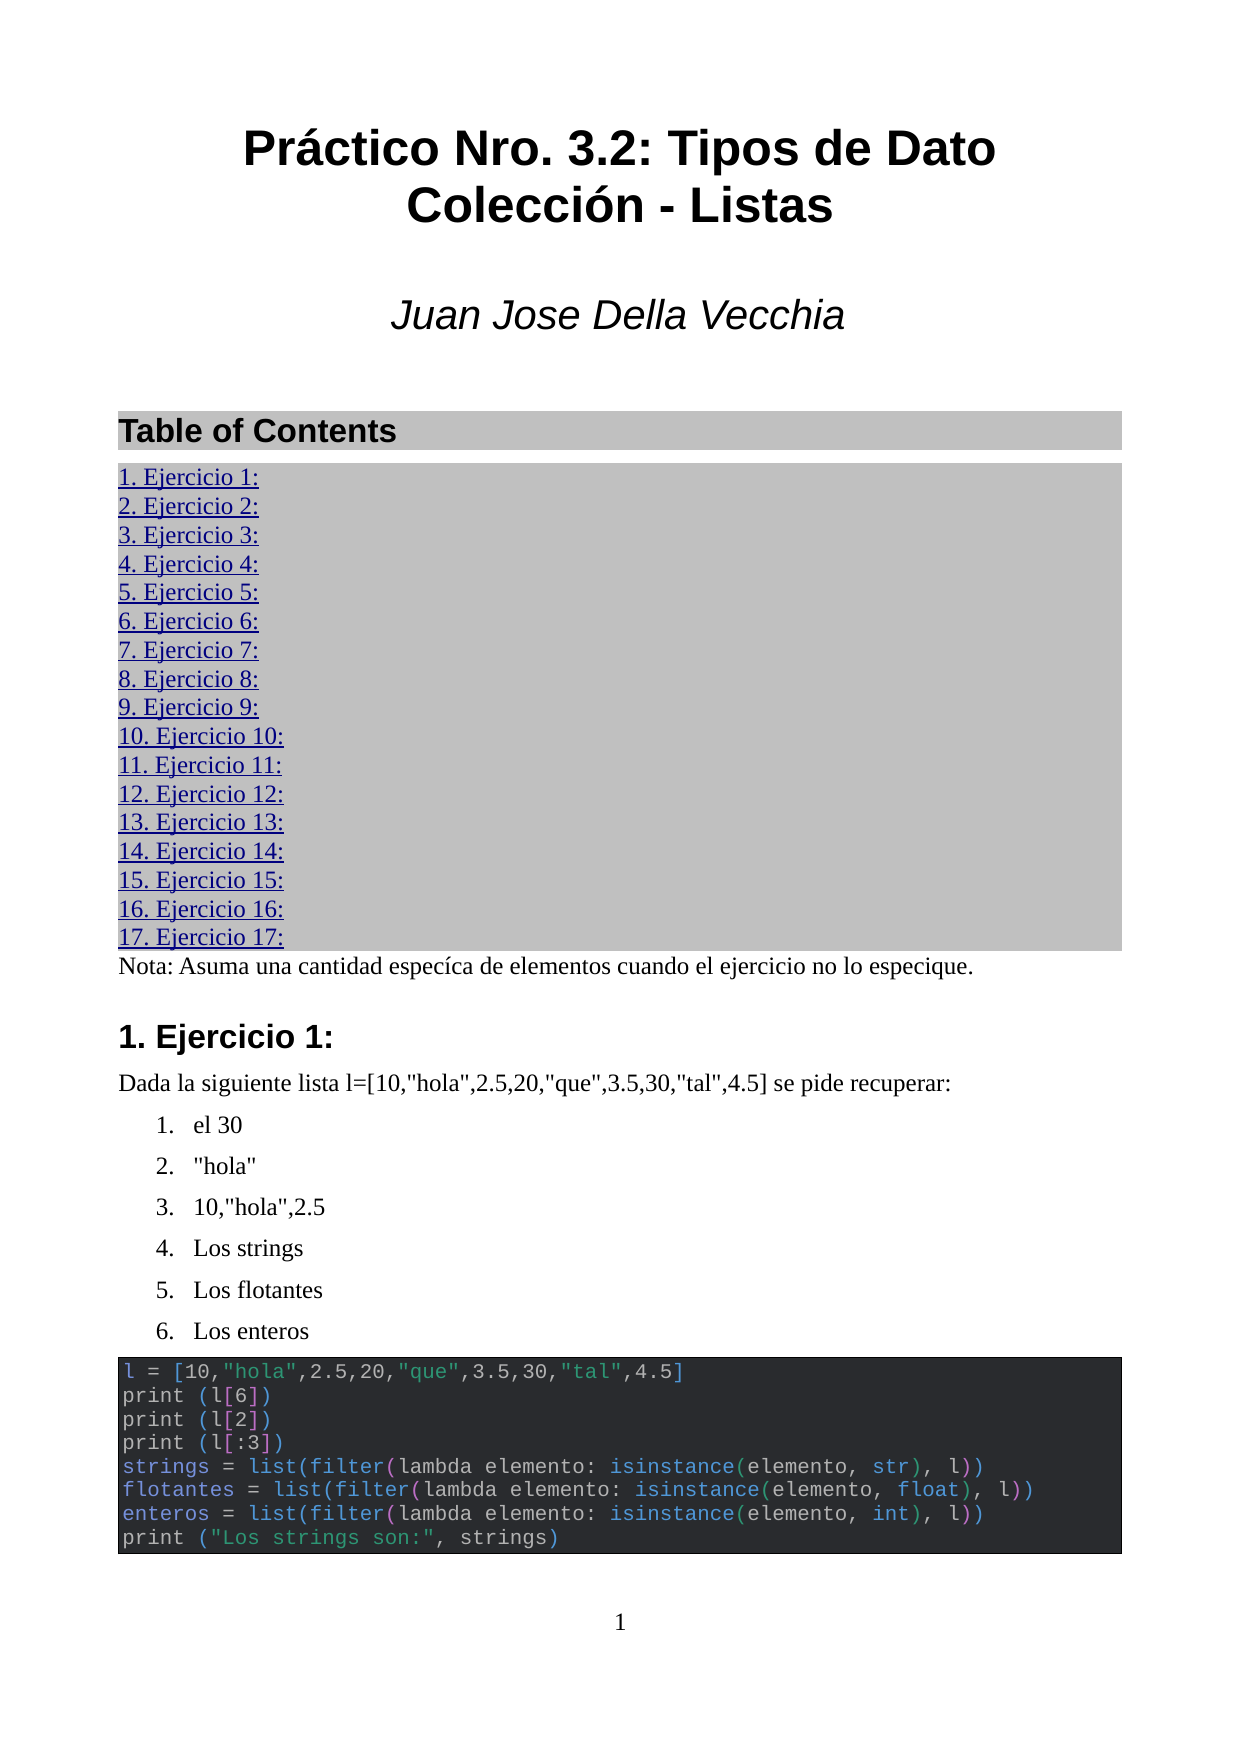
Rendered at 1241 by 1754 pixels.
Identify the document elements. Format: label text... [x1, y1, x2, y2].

text 13. Ejercicio 13: [118, 807, 1122, 836]
text 14. Ejercicio 14: [118, 836, 1122, 865]
subtitle Juan Jose Della Vecchia [118, 291, 1122, 338]
list Los enteros [156, 1316, 1122, 1345]
text Nota: Asuma una cantidad especíca de elementos cuando el ejercicio no lo especique. [118, 951, 1122, 980]
text 16. Ejercicio 16: [118, 894, 1122, 922]
list Los strings [156, 1233, 1122, 1262]
list el 30 [156, 1110, 1122, 1138]
text 6. Ejercicio 6: [118, 606, 1122, 635]
title Práctico Nro. 3.2: Tipos de Dato Colección - Listas [118, 118, 1122, 233]
text 15. Ejercicio 15: [118, 865, 1122, 894]
subtitle Table of Contents [118, 411, 1122, 450]
text l = [10,"hola",2.5,20,"que",3.5,30,"tal",4.5] [119, 1358, 1121, 1381]
text 8. Ejercicio 8: [118, 664, 1122, 692]
text enteros = list(filter(lambda elemento: isinstance(elemento, int), l)) [119, 1499, 1121, 1523]
list Los flotantes [156, 1275, 1122, 1303]
text 7. Ejercicio 7: [118, 635, 1122, 664]
text 9. Ejercicio 9: [118, 692, 1122, 721]
list "hola" [156, 1151, 1122, 1180]
text print (l[6]) [119, 1381, 1121, 1404]
text 17. Ejercicio 17: [118, 922, 1122, 951]
text print (l[:3]) [119, 1428, 1121, 1452]
text 4. Ejercicio 4: [118, 549, 1122, 577]
text 2. Ejercicio 2: [118, 491, 1122, 520]
text print (l[2]) [119, 1404, 1121, 1428]
list 10,"hola",2.5 [156, 1192, 1122, 1221]
text 10. Ejercicio 10: [118, 721, 1122, 750]
text 5. Ejercicio 5: [118, 577, 1122, 606]
text strings = list(filter(lambda elemento: isinstance(elemento, str), l)) [119, 1452, 1121, 1476]
text 11. Ejercicio 11: [118, 750, 1122, 779]
text 3. Ejercicio 3: [118, 520, 1122, 549]
text 1. Ejercicio 1: [118, 462, 1122, 491]
subtitle Ejercicio 1: [118, 1017, 1122, 1056]
text flotantes = list(filter(lambda elemento: isinstance(elemento, float), l)) [119, 1476, 1121, 1499]
text 12. Ejercicio 12: [118, 779, 1122, 807]
text print ("Los strings son:", strings) [119, 1523, 1121, 1553]
text Dada la siguiente lista l=[10,"hola",2.5,20,"que",3.5,30,"tal",4.5] se pide recuperar: [118, 1068, 1122, 1097]
